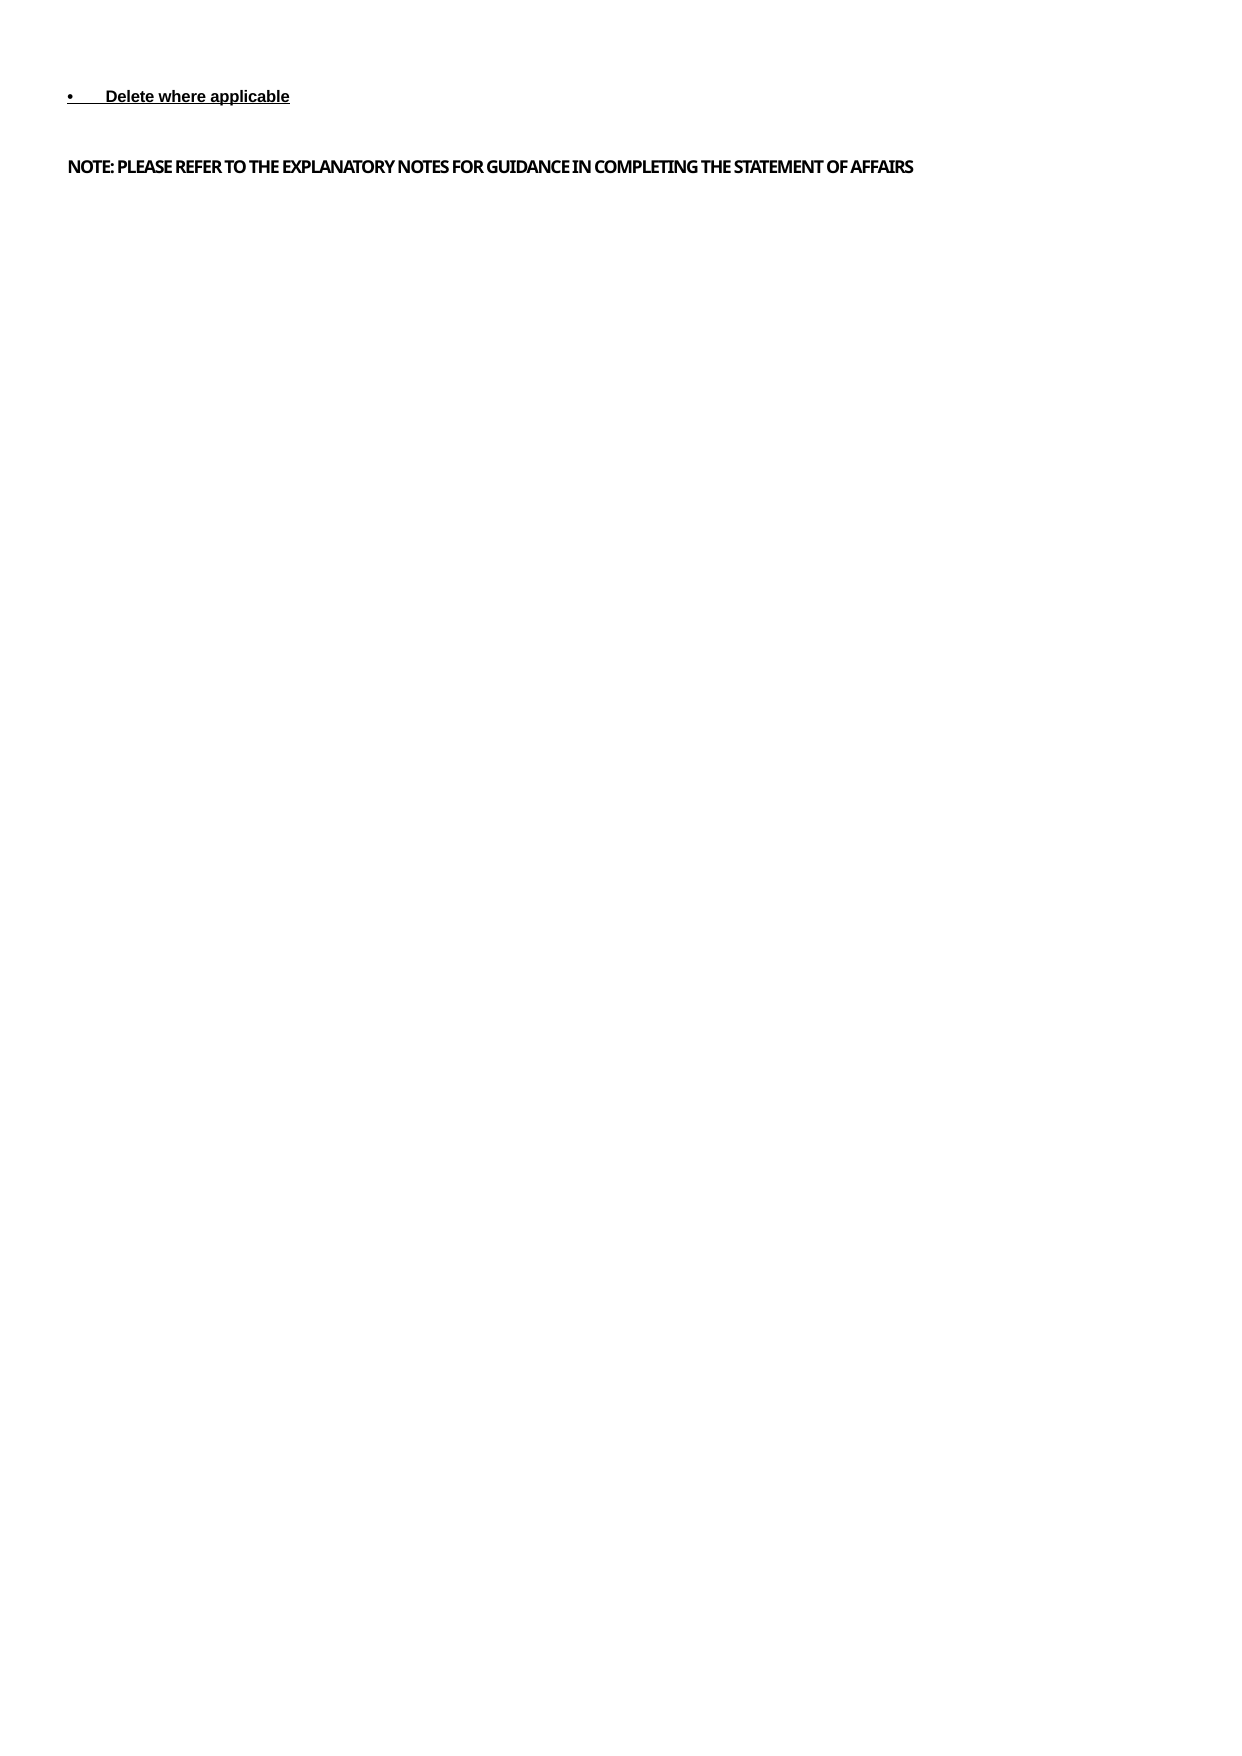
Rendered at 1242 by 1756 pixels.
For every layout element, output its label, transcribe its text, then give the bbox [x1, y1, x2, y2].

text • Delete where applicable [67, 86, 1183, 106]
text NOTE: PLEASE REFER TO THE EXPLANATORY NOTES FOR GUIDANCE IN COMPLETING THE STATEMENT OF AFFAIRS [67, 155, 1183, 179]
